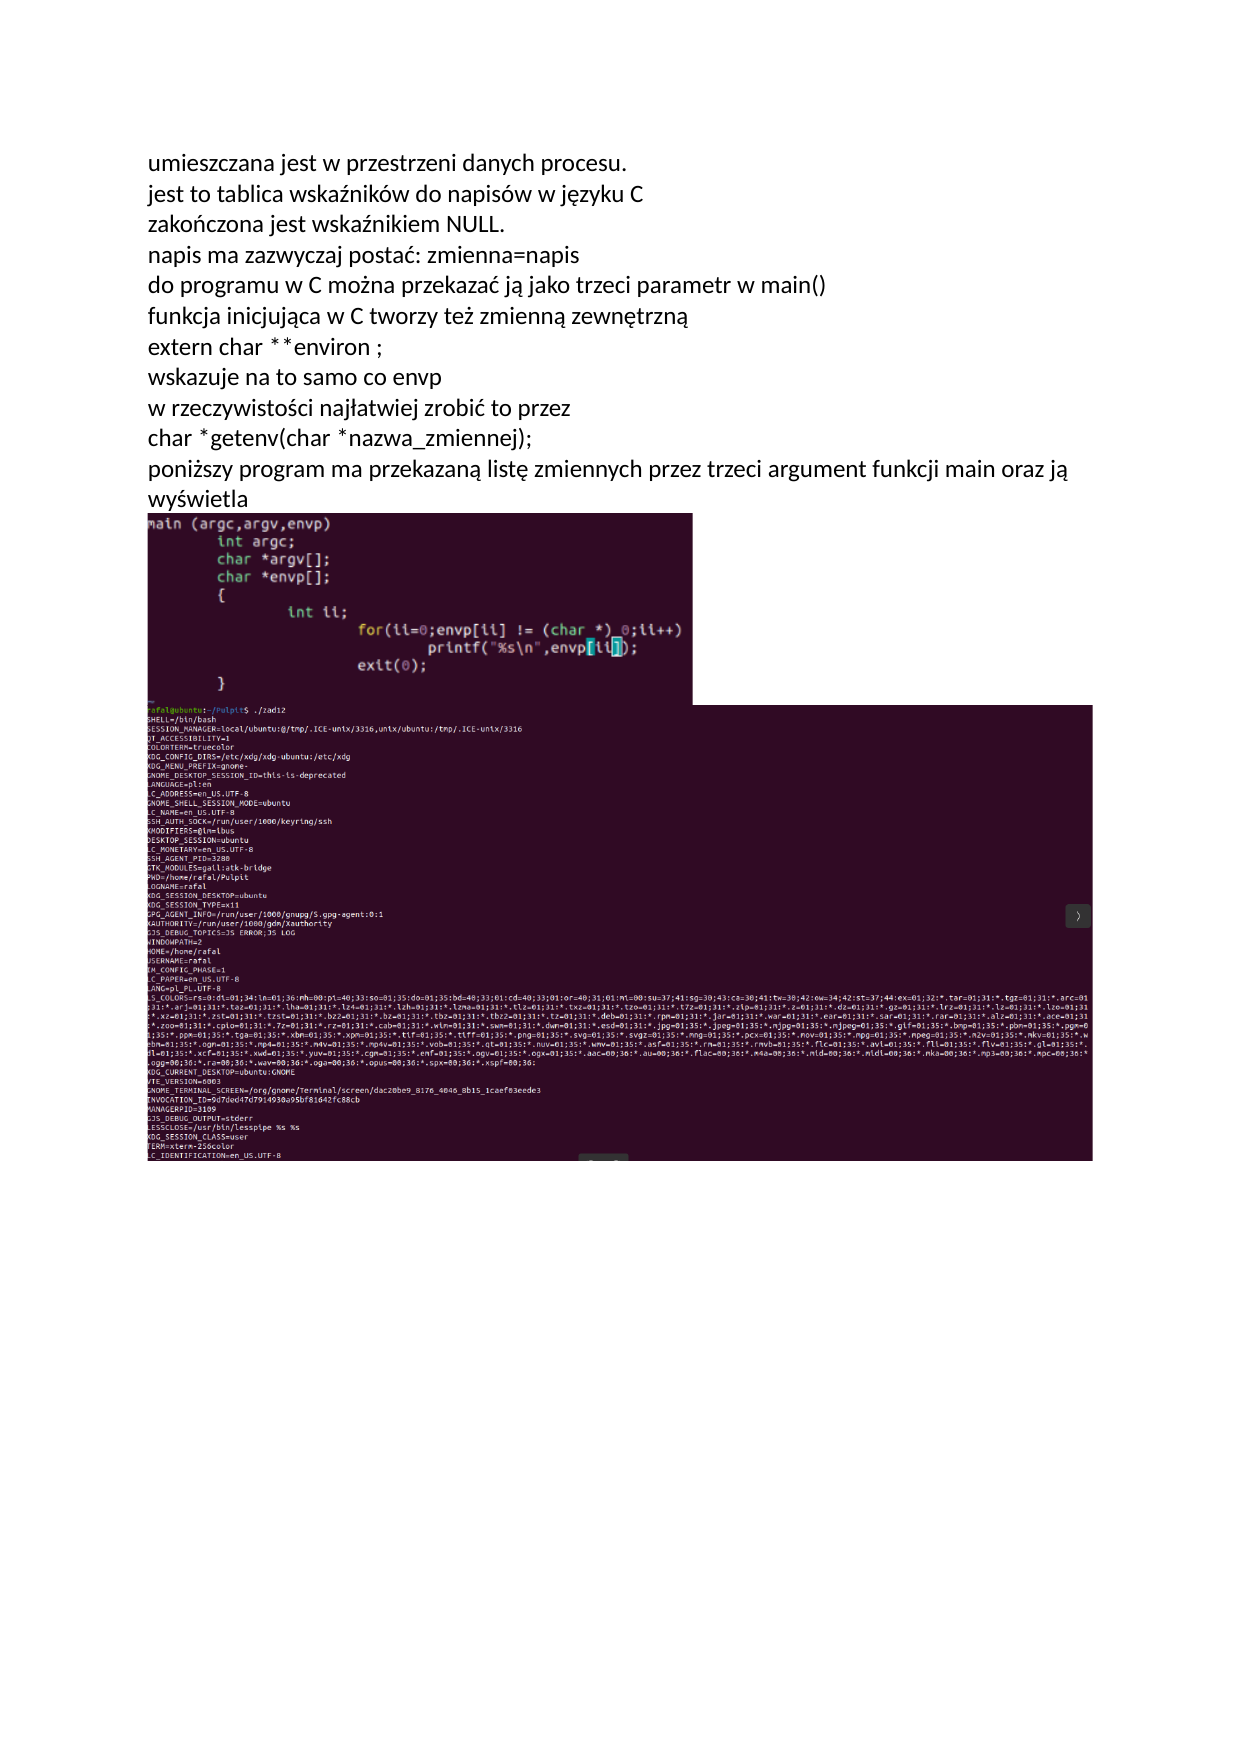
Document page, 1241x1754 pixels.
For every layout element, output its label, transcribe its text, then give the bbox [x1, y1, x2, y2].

text char *getenv(char *nazwa_zmiennej); [148, 422, 1093, 453]
text napis ma zazwyczaj postać: zmienna=napis [148, 239, 1093, 270]
text zakończona jest wskaźnikiem NULL. [148, 209, 1093, 239]
text extern char **environ ; [148, 331, 1093, 361]
text umieszczana jest w przestrzeni danych procesu. [148, 148, 1093, 178]
text poniższy program ma przekazaną listę zmiennych przez trzeci argument funkcji main oraz ją wyświetla [148, 453, 1093, 514]
text wskazuje na to samo co envp [148, 361, 1093, 392]
text w rzeczywistości najłatwiej zrobić to przez [148, 392, 1093, 422]
text do programu w C można przekazać ją jako trzeci parametr w main() [148, 270, 1093, 300]
text jest to tablica wskaźników do napisów w języku C [148, 178, 1093, 209]
text funkcja inicjująca w C tworzy też zmienną zewnętrzną [148, 300, 1093, 331]
